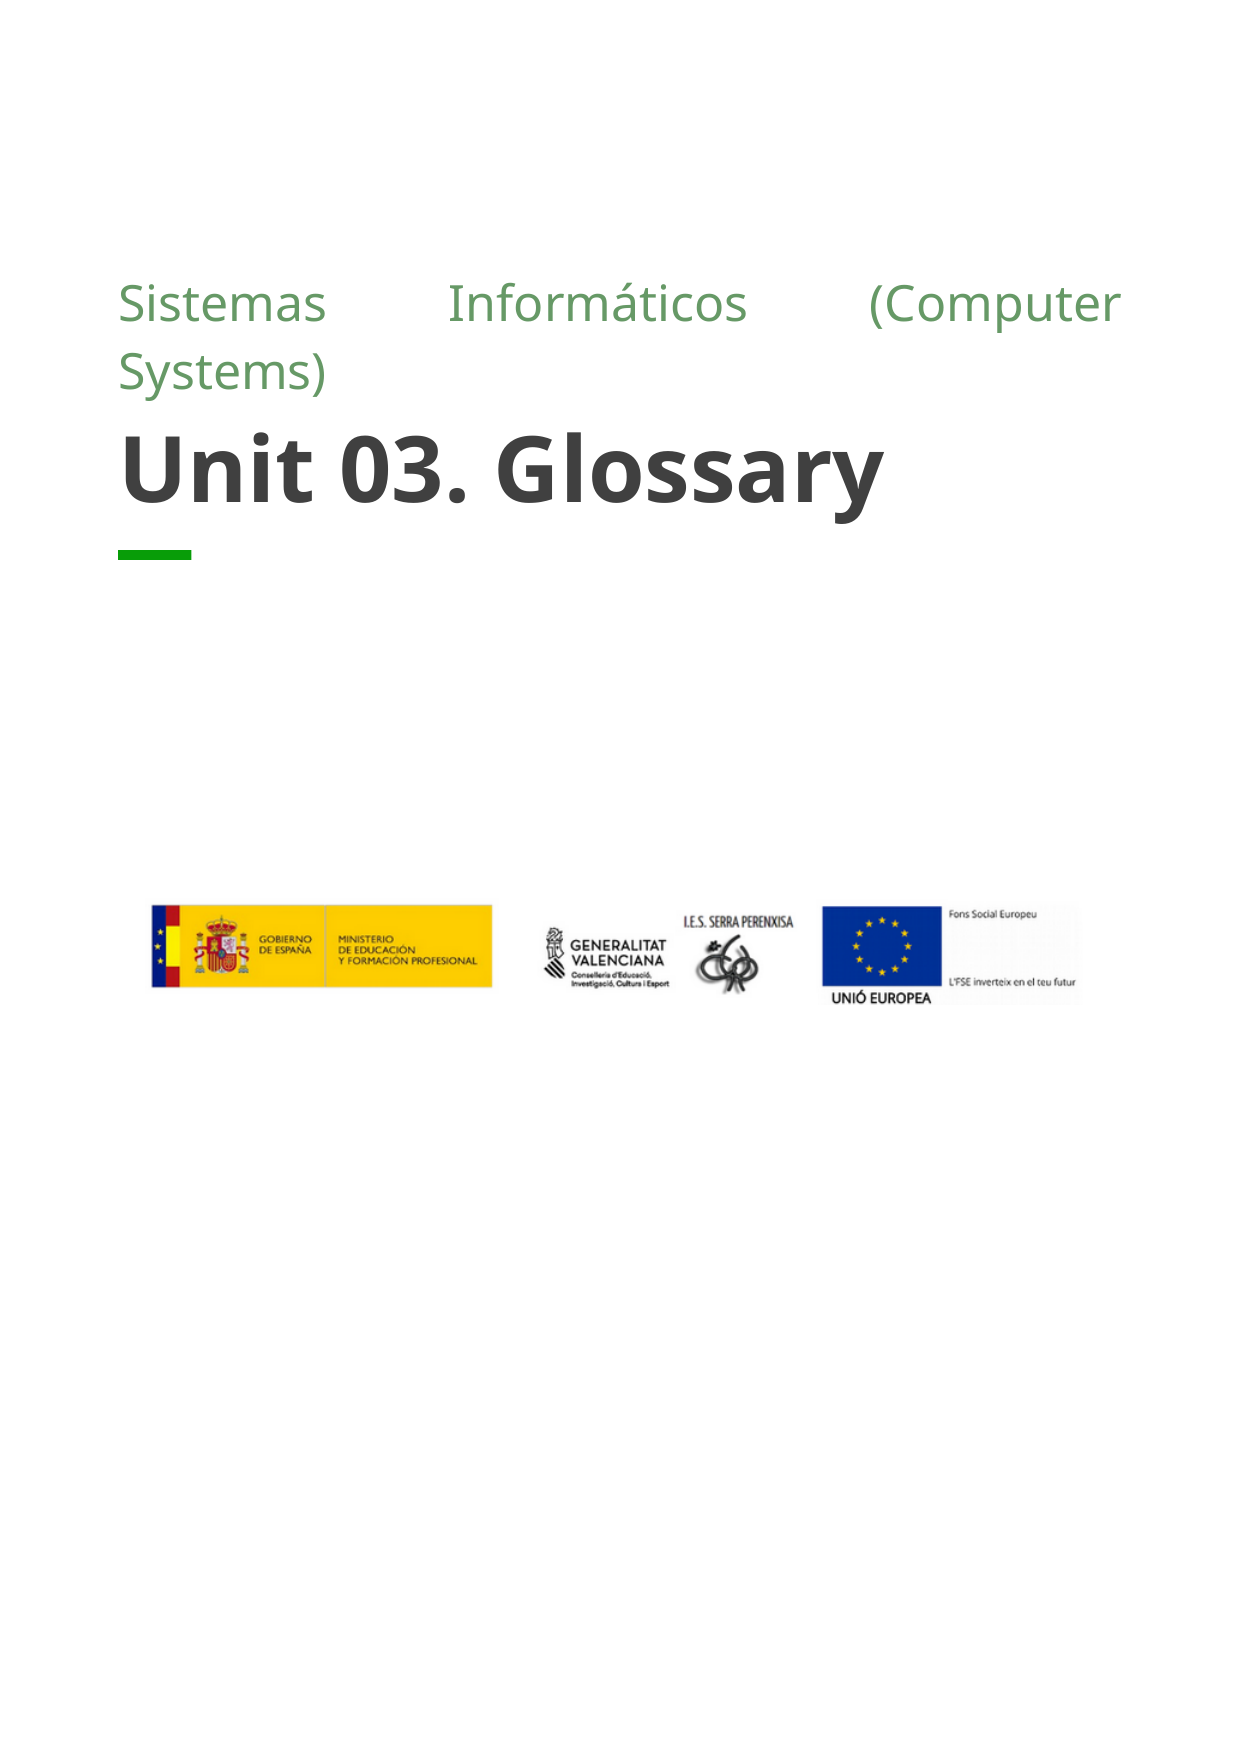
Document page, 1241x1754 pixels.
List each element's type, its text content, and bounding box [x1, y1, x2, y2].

picture [118, 550, 192, 560]
picture [118, 885, 1123, 1005]
title Sistemas Informáticos (Computer Systems) Unit 03. Glossary [118, 268, 1122, 529]
